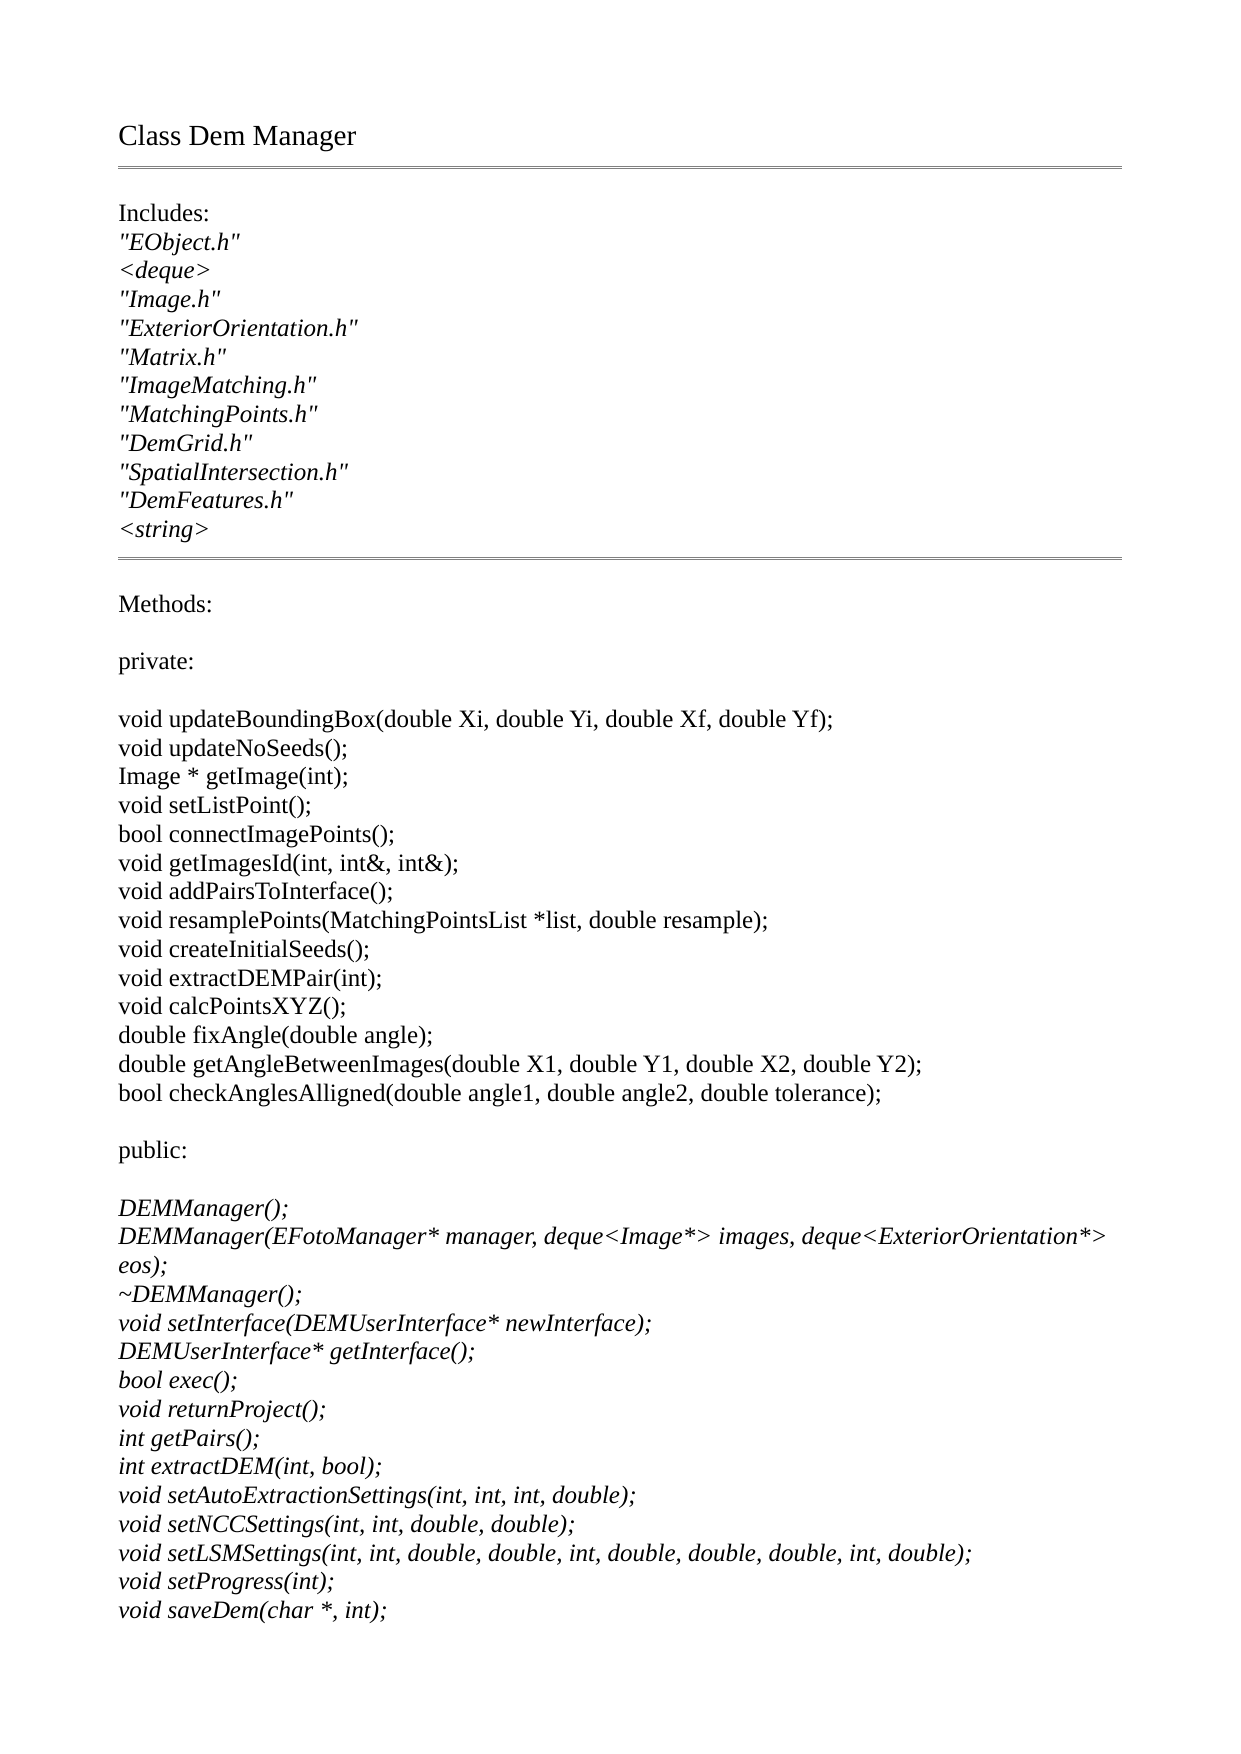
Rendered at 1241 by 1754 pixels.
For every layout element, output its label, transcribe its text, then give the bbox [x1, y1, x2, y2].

text DEMManager(); [118, 1193, 1122, 1221]
text bool exec(); [118, 1365, 1122, 1394]
text void setProgress(int); [118, 1566, 1122, 1595]
text int extractDEM(int, bool); [118, 1451, 1122, 1480]
text void setNCCSettings(int, int, double, double); [118, 1509, 1122, 1538]
text ~DEMManager(); [118, 1279, 1122, 1308]
text "SpatialIntersection.h" [118, 457, 1122, 485]
text "DemGrid.h" [118, 428, 1122, 457]
text DEMUserInterface* getInterface(); [118, 1336, 1122, 1365]
text bool checkAnglesAlligned(double angle1, double angle2, double tolerance); [118, 1078, 1122, 1106]
text void extractDEMPair(int); [118, 963, 1122, 991]
text Methods: [118, 589, 1122, 618]
text void returnProject(); [118, 1394, 1122, 1423]
text void createInitialSeeds(); [118, 934, 1122, 963]
text DEMManager(EFotoManager* manager, deque<Image*> images, deque<ExteriorOrientation*> eos); [118, 1221, 1122, 1279]
text public: [118, 1135, 1122, 1164]
text void updateNoSeeds(); [118, 733, 1122, 761]
text "ExteriorOrientation.h" [118, 313, 1122, 342]
text void addPairsToInterface(); [118, 876, 1122, 905]
text void saveDem(char *, int); [118, 1595, 1122, 1624]
text void calcPointsXYZ(); [118, 991, 1122, 1020]
text void setAutoExtractionSettings(int, int, int, double); [118, 1480, 1122, 1509]
text double fixAngle(double angle); [118, 1020, 1122, 1049]
text "EObject.h" [118, 227, 1122, 255]
text void setListPoint(); [118, 790, 1122, 819]
text "Image.h" [118, 284, 1122, 313]
text Includes: [118, 198, 1122, 227]
text void updateBoundingBox(double Xi, double Yi, double Xf, double Yf); [118, 704, 1122, 733]
text bool connectImagePoints(); [118, 819, 1122, 848]
text "Matrix.h" [118, 342, 1122, 370]
text <string> [118, 514, 1122, 543]
text <deque> [118, 255, 1122, 284]
text Class Dem Manager [118, 118, 1122, 152]
text void setInterface(DEMUserInterface* newInterface); [118, 1308, 1122, 1336]
text Image * getImage(int); [118, 761, 1122, 790]
text private: [118, 646, 1122, 675]
text "DemFeatures.h" [118, 485, 1122, 514]
text void setLSMSettings(int, int, double, double, int, double, double, double, int, double); [118, 1538, 1122, 1566]
text int getPairs(); [118, 1423, 1122, 1451]
text void resamplePoints(MatchingPointsList *list, double resample); [118, 905, 1122, 934]
text "ImageMatching.h" [118, 370, 1122, 399]
text "MatchingPoints.h" [118, 399, 1122, 428]
text double getAngleBetweenImages(double X1, double Y1, double X2, double Y2); [118, 1049, 1122, 1078]
text void getImagesId(int, int&, int&); [118, 848, 1122, 876]
